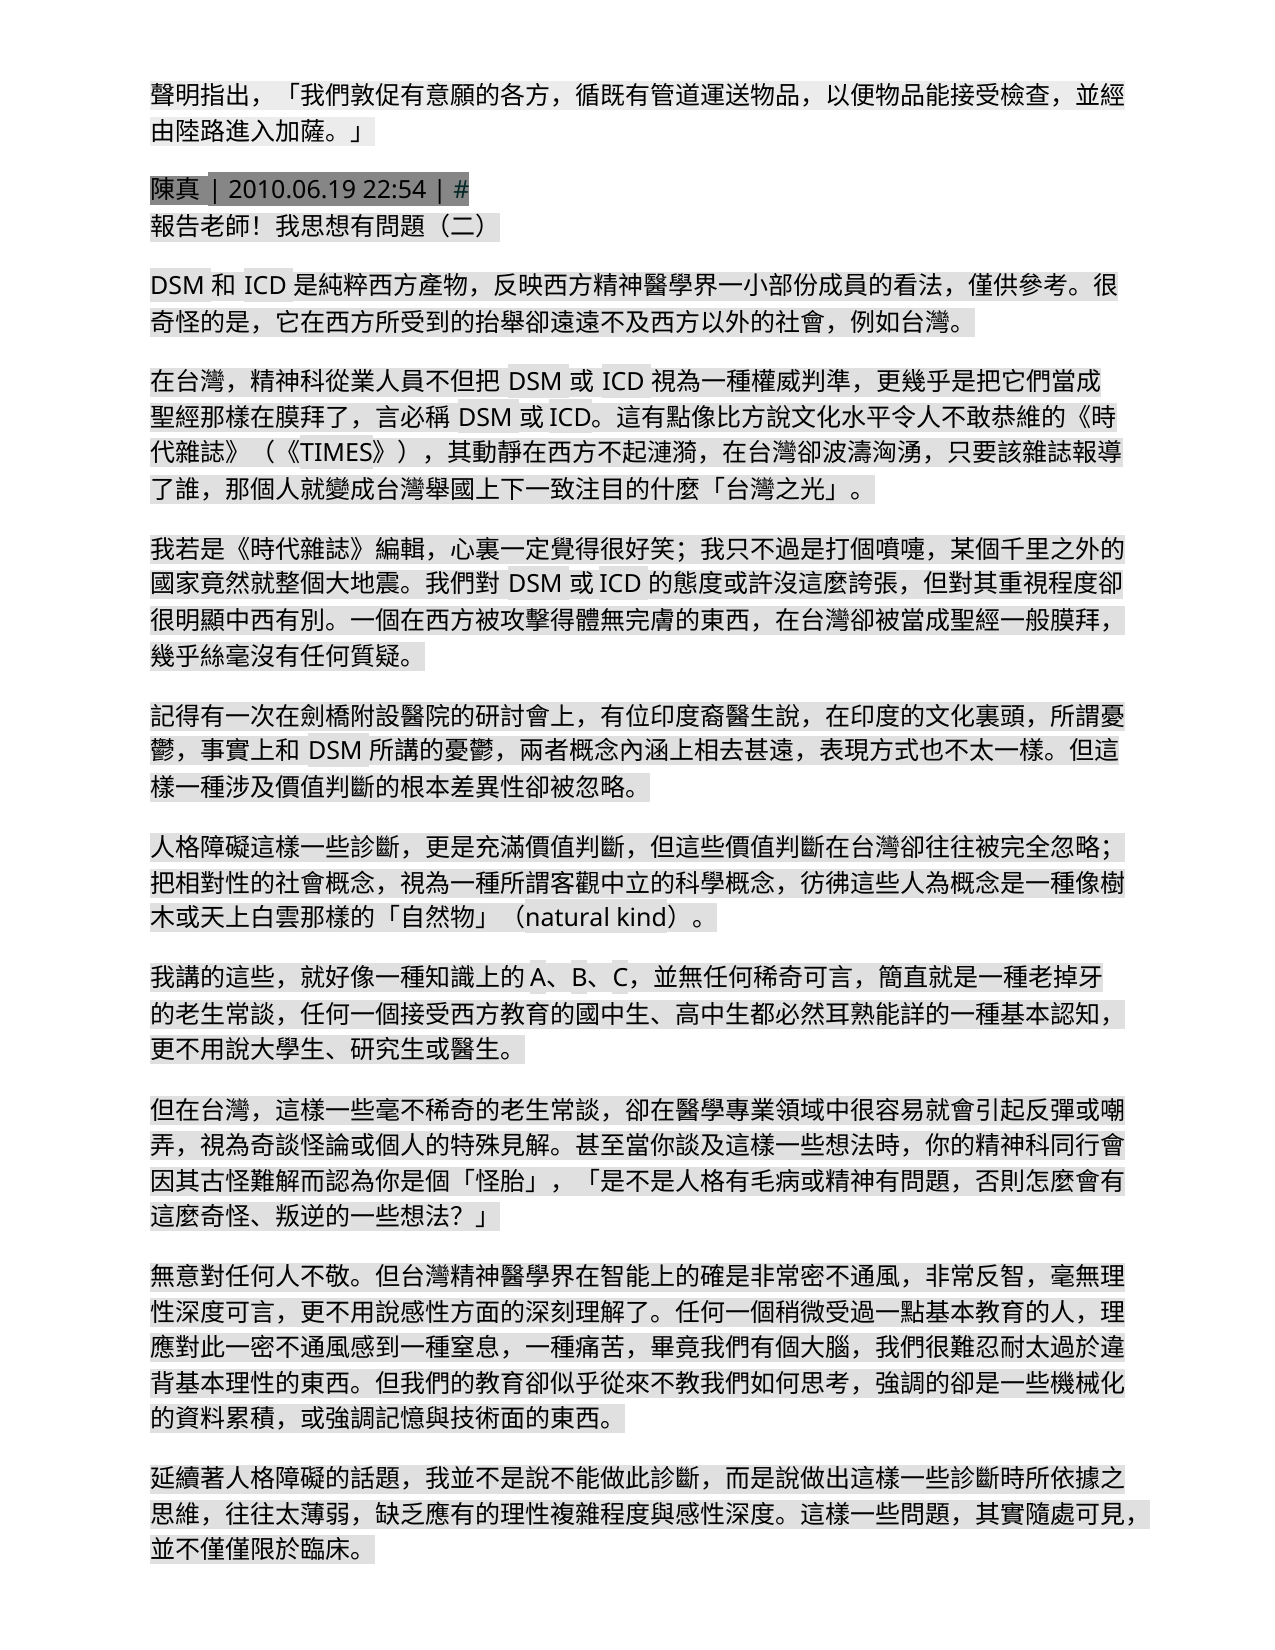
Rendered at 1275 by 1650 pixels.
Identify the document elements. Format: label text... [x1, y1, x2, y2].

text 人格障礙這樣一些診斷，更是充滿價值判斷，但這些價值判斷在台灣卻往往被完全忽略；把相對性的社會概念，視為一種所謂客觀中立的科學概念，彷彿這些人為概念是一種像樹木或天上白雲那樣的「自然物」（natural kind）。 [150, 827, 1125, 933]
text 但在台灣，這樣一些毫不稀奇的老生常談，卻在醫學專業領域中很容易就會引起反彈或嘲弄，視為奇談怪論或個人的特殊見解。甚至當你談及這樣一些想法時，你的精神科同行會因其古怪難解而認為你是個「怪胎」，「是不是人格有毛病或精神有問題，否則怎麼會有這麼奇怪、叛逆的一些想法？」 [150, 1089, 1125, 1231]
text 陳真 | 2010.06.19 22:54 | # [150, 171, 1125, 206]
text 無意對任何人不敬。但台灣精神醫學界在智能上的確是非常密不通風，非常反智，毫無理性深度可言，更不用說感性方面的深刻理解了。任何一個稍微受過一點基本教育的人，理應對此一密不通風感到一種窒息，一種痛苦，畢竟我們有個大腦，我們很難忍耐太過於違背基本理性的東西。但我們的教育卻似乎從來不教我們如何思考，強調的卻是一些機械化的資料累積，或強調記憶與技術面的東西。 [150, 1256, 1125, 1433]
text 我若是《時代雜誌》編輯，心裏一定覺得很好笑；我只不過是打個噴嚏，某個千里之外的國家竟然就整個大地震。我們對 DSM 或ICD 的態度或許沒這麼誇張，但對其重視程度卻很明顯中西有別。一個在西方被攻擊得體無完膚的東西，在台灣卻被當成聖經一般膜拜，幾乎絲毫沒有任何質疑。 [150, 529, 1125, 671]
text 聲明指出，「我們敦促有意願的各方，循既有管道運送物品，以便物品能接受檢查，並經由陸路進入加薩。」 [150, 75, 1125, 146]
text 我講的這些，就好像一種知識上的A、B、C，並無任何稀奇可言，簡直就是一種老掉牙的老生常談，任何一個接受西方教育的國中生、高中生都必然耳熟能詳的一種基本認知，更不用說大學生、研究生或醫生。 [150, 958, 1125, 1064]
text 在台灣，精神科從業人員不但把 DSM 或 ICD 視為一種權威判準，更幾乎是把它們當成聖經那樣在膜拜了，言必稱 DSM 或ICD。這有點像比方說文化水平令人不敢恭維的《時代雜誌》（《TIMES》），其動靜在西方不起漣漪，在台灣卻波濤洶湧，只要該雜誌報導了誰，那個人就變成台灣舉國上下一致注目的什麼「台灣之光」。 [150, 362, 1125, 504]
text 記得有一次在劍橋附設醫院的研討會上，有位印度裔醫生說，在印度的文化裏頭，所謂憂鬱，事實上和 DSM 所講的憂鬱，兩者概念內涵上相去甚遠，表現方式也不太一樣。但這樣一種涉及價值判斷的根本差異性卻被忽略。 [150, 696, 1125, 802]
text DSM 和 ICD 是純粹西方產物，反映西方精神醫學界一小部份成員的看法，僅供參考。很奇怪的是，它在西方所受到的抬舉卻遠遠不及西方以外的社會，例如台灣。 [150, 267, 1125, 337]
text 延續著人格障礙的話題，我並不是說不能做此診斷，而是說做出這樣一些診斷時所依據之思維，往往太薄弱，缺乏應有的理性複雜程度與感性深度。這樣一些問題，其實隨處可見，並不僅僅限於臨床。 [150, 1458, 1125, 1564]
text 報告老師！我思想有問題（二） [150, 206, 1125, 242]
